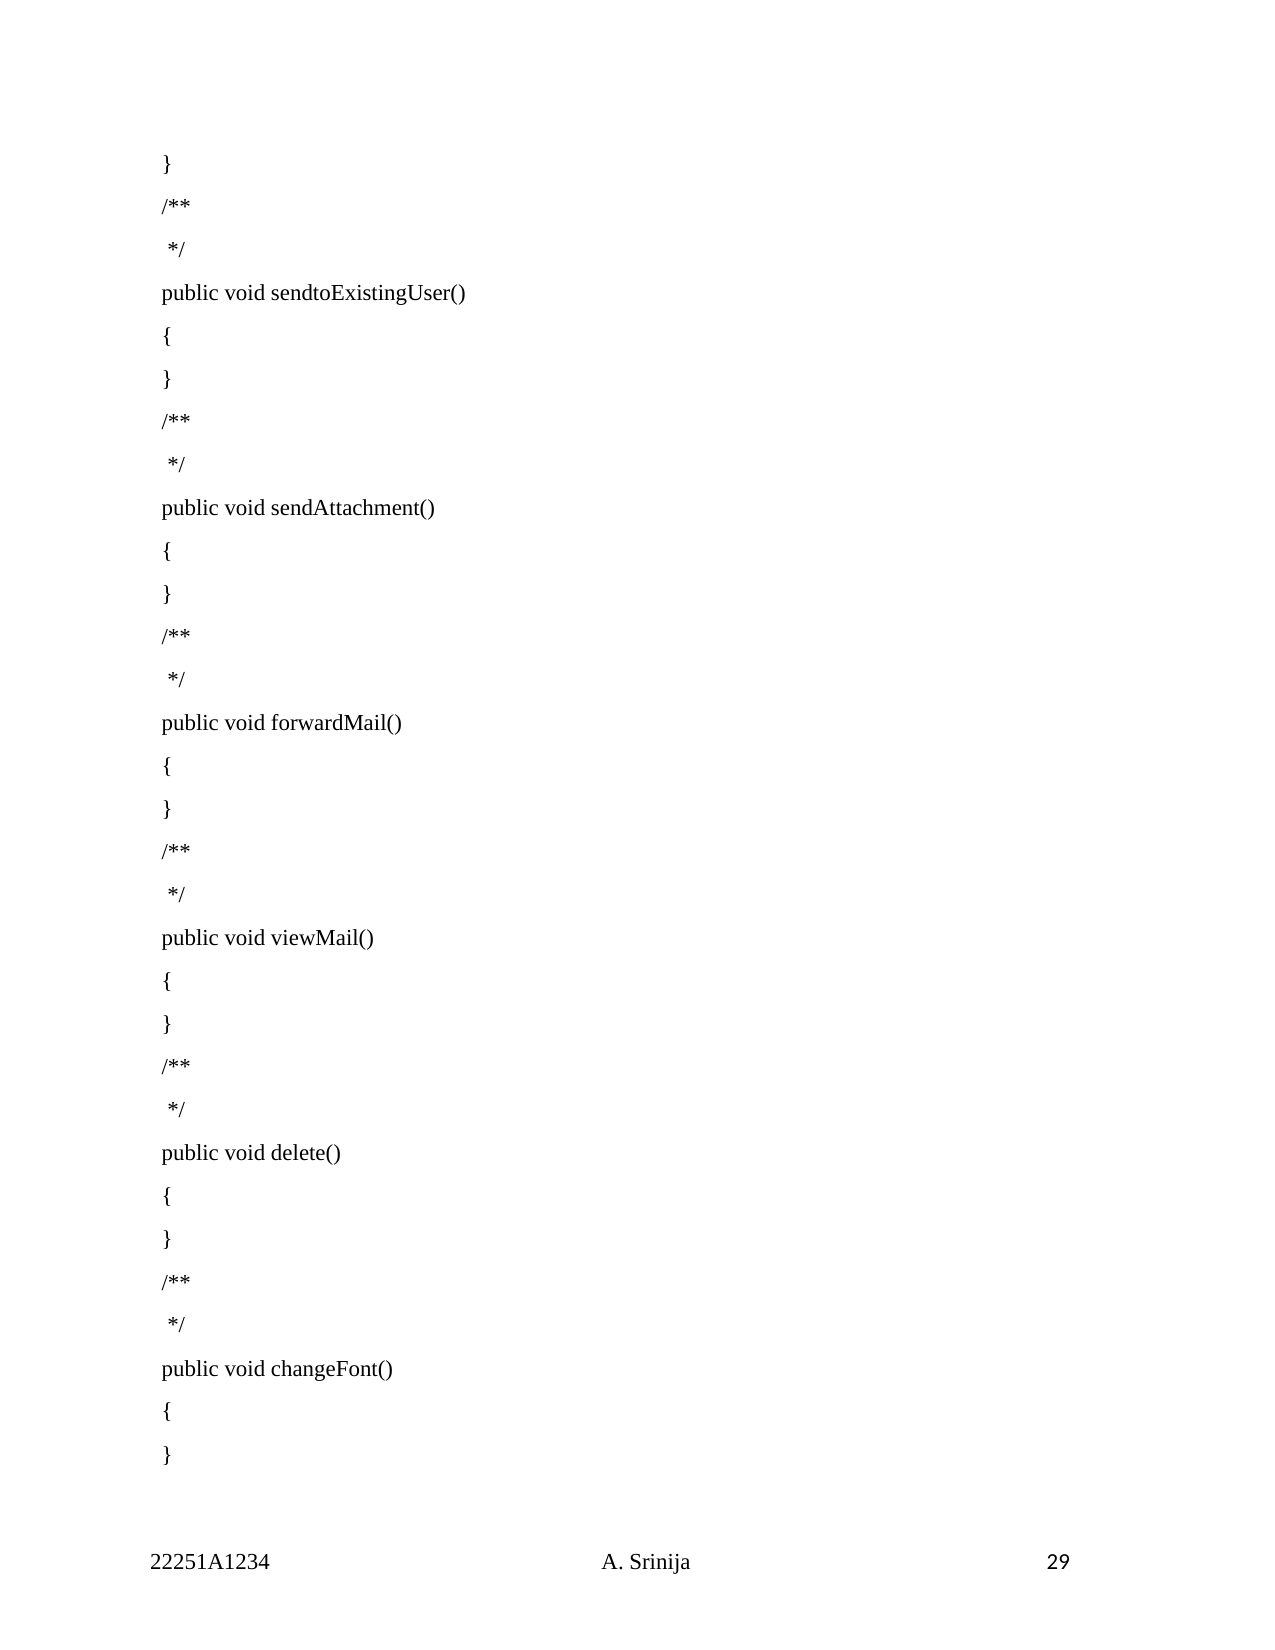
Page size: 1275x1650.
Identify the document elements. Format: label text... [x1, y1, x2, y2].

text /** [150, 838, 1125, 865]
text } [150, 1010, 1125, 1037]
text /** [150, 193, 1125, 219]
text /** [150, 1053, 1125, 1080]
text /** [150, 623, 1125, 649]
text } [150, 795, 1125, 822]
text /** [150, 408, 1125, 434]
text public void sendtoExistingUser() [150, 279, 1125, 305]
text { [150, 752, 1125, 779]
text { [150, 1398, 1125, 1424]
text public void sendAttachment() [150, 494, 1125, 521]
text public void forwardMail() [150, 709, 1125, 736]
text public void viewMail() [150, 924, 1125, 951]
text { [150, 537, 1125, 563]
text } [150, 1441, 1125, 1467]
text */ [150, 1312, 1125, 1338]
text { [150, 967, 1125, 994]
text } [150, 150, 1125, 176]
text } [150, 580, 1125, 607]
text public void changeFont() [150, 1354, 1125, 1381]
text } [150, 1226, 1125, 1252]
text } [150, 365, 1125, 391]
text { [150, 322, 1125, 348]
text */ [150, 666, 1125, 693]
text */ [150, 236, 1125, 262]
text */ [150, 451, 1125, 477]
text */ [150, 1096, 1125, 1123]
text /** [150, 1268, 1125, 1295]
text */ [150, 881, 1125, 908]
text public void delete() [150, 1139, 1125, 1166]
text { [150, 1182, 1125, 1209]
